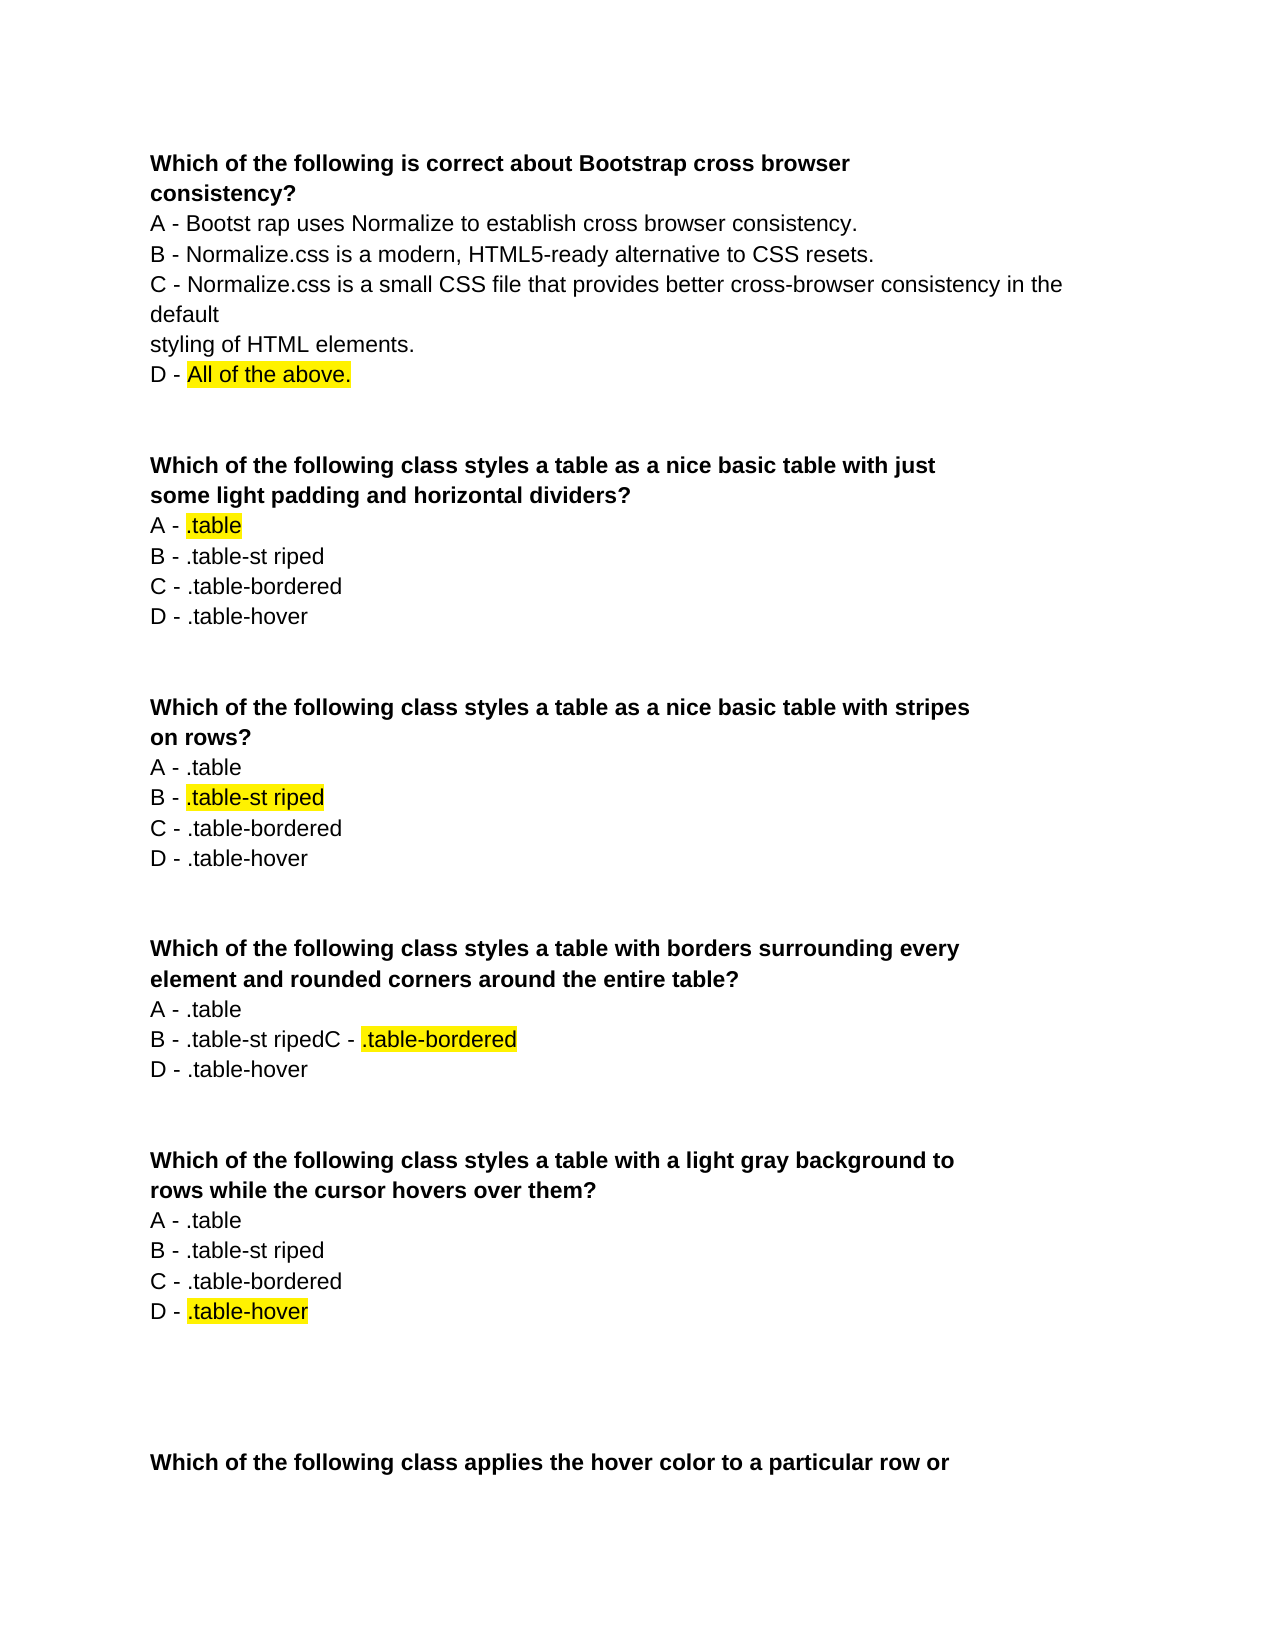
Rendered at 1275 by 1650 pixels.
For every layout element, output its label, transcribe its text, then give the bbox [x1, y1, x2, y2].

text Which of the following class applies the hover color to a particular row or [150, 1449, 1125, 1475]
text D - .table-hover [150, 1298, 1125, 1324]
text C - .table-bordered [150, 573, 1125, 599]
text B - Normalize.css is a modern, HTML5-ready alternative to CSS resets. [150, 241, 1125, 267]
text B - .table-st ripedC - .table-bordered [150, 1026, 1125, 1052]
text C - Normalize.css is a small CSS file that provides better cross-browser consistency in the default [150, 271, 1125, 327]
text D - .table-hover [150, 603, 1125, 629]
text C - .table-bordered [150, 1268, 1125, 1294]
text on rows? [150, 724, 1125, 750]
text D - All of the above. [150, 361, 1125, 388]
text some light padding and horizontal dividers? [150, 482, 1125, 509]
text Which of the following class styles a table with borders surrounding every [150, 935, 1125, 962]
text D - .table-hover [150, 1056, 1125, 1083]
text A - .table [150, 754, 1125, 781]
text styling of HTML elements. [150, 331, 1125, 358]
text A - Bootst rap uses Normalize to establish cross browser consistency. [150, 210, 1125, 237]
text B - .table-st riped [150, 784, 1125, 811]
text element and rounded corners around the entire table? [150, 966, 1125, 992]
text A - .table [150, 512, 1125, 539]
text Which of the following class styles a table as a nice basic table with just [150, 452, 1125, 478]
text B - .table-st riped [150, 543, 1125, 569]
text A - .table [150, 996, 1125, 1022]
text A - .table [150, 1207, 1125, 1234]
text consistency? [150, 180, 1125, 207]
text C - .table-bordered [150, 814, 1125, 841]
text Which of the following class styles a table as a nice basic table with stripes [150, 694, 1125, 720]
text Which of the following class styles a table with a light gray background to [150, 1147, 1125, 1173]
text B - .table-st riped [150, 1237, 1125, 1264]
text Which of the following is correct about Bootstrap cross browser [150, 150, 1125, 176]
text rows while the cursor hovers over them? [150, 1177, 1125, 1203]
text D - .table-hover [150, 845, 1125, 871]
